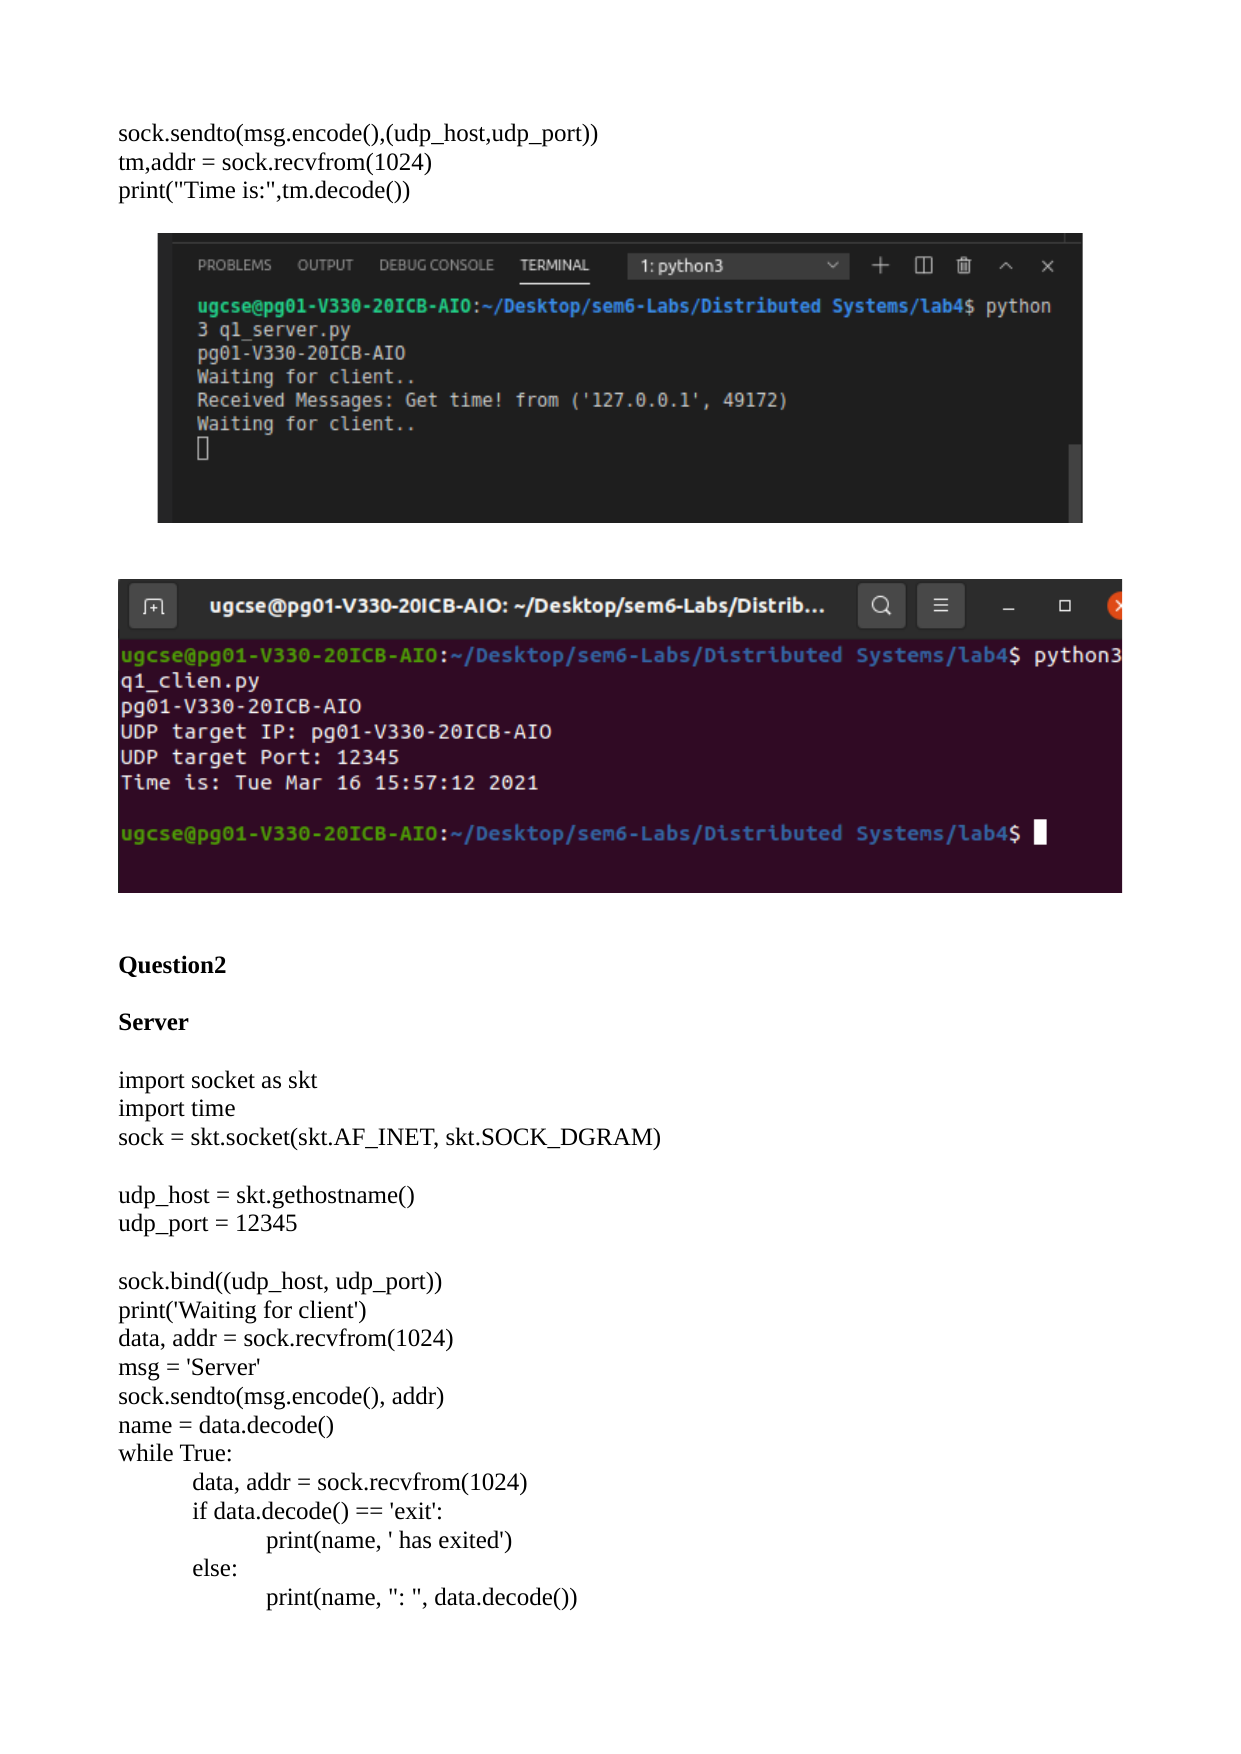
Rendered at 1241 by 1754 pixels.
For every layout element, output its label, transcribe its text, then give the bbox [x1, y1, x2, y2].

text print('Waiting for client') [118, 1295, 1122, 1323]
text import socket as skt [118, 1065, 1122, 1093]
text sock.sendto(msg.encode(),(udp_host,udp_port)) [118, 118, 1122, 147]
text if data.decode() == 'exit': [118, 1496, 1122, 1525]
text Question2 [118, 950, 1122, 978]
picture [118, 579, 1123, 893]
text name = data.decode() [118, 1410, 1122, 1438]
text udp_host = skt.gethostname() [118, 1180, 1122, 1208]
text import time [118, 1093, 1122, 1122]
text udp_port = 12345 [118, 1208, 1122, 1237]
text data, addr = sock.recvfrom(1024) [118, 1467, 1122, 1496]
text print(name, ": ", data.decode()) [118, 1582, 1122, 1611]
text sock.sendto(msg.encode(), addr) [118, 1381, 1122, 1410]
text data, addr = sock.recvfrom(1024) [118, 1323, 1122, 1352]
text else: [118, 1553, 1122, 1582]
text sock.bind((udp_host, udp_port)) [118, 1266, 1122, 1295]
picture [157, 233, 1083, 523]
text sock = skt.socket(skt.AF_INET, skt.SOCK_DGRAM) [118, 1122, 1122, 1151]
text tm,addr = sock.recvfrom(1024) [118, 147, 1122, 176]
text Server [118, 1007, 1122, 1036]
text print("Time is:",tm.decode()) [118, 176, 1122, 204]
text while True: [118, 1438, 1122, 1467]
text print(name, ' has exited') [118, 1525, 1122, 1553]
text msg = 'Server' [118, 1352, 1122, 1381]
